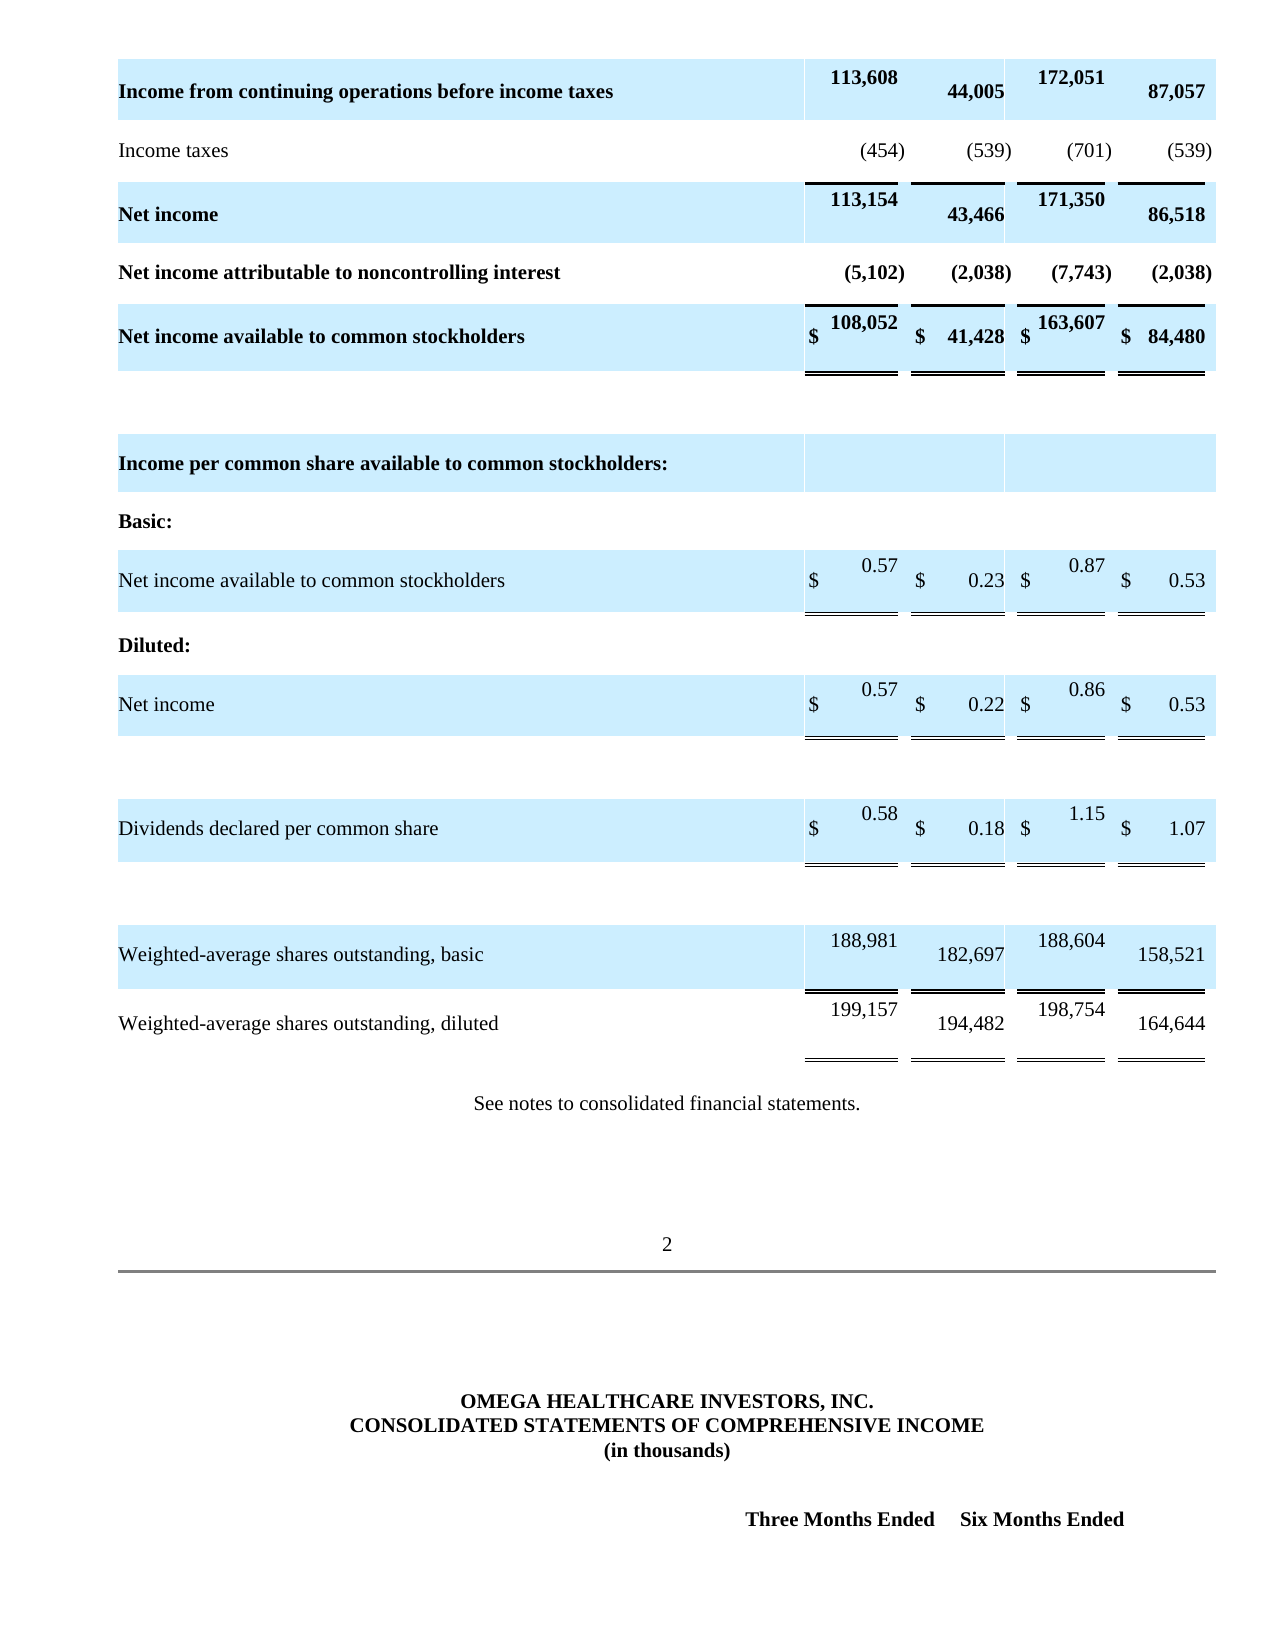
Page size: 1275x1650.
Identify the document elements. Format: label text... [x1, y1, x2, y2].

table_cell [1017, 492, 1031, 550]
table_cell (2,038 [925, 243, 1004, 304]
table_cell [925, 867, 1004, 925]
table_cell [1005, 925, 1015, 989]
table_cell [1131, 434, 1205, 492]
table_cell [805, 740, 819, 798]
table_cell (2,038 [1131, 243, 1205, 304]
table_cell $ [911, 550, 925, 612]
table_cell [1005, 989, 1015, 1058]
table_cell [1005, 612, 1015, 674]
table_cell [1118, 376, 1131, 434]
table_cell [898, 371, 909, 434]
table_cell [1105, 492, 1115, 550]
table_cell [911, 740, 925, 798]
table_cell $ [1118, 675, 1131, 736]
text OMEGA HEALTHCARE INVESTORS, INC. [118, 1389, 1216, 1413]
table_cell Income taxes [118, 120, 802, 182]
table_cell [1205, 736, 1216, 798]
table_cell $ [1118, 550, 1131, 612]
table_cell ) [1105, 120, 1115, 182]
table_cell [1105, 925, 1115, 989]
table_cell [1205, 863, 1216, 925]
table_cell $ [911, 675, 925, 736]
table_cell [1017, 120, 1031, 182]
table_cell [1017, 925, 1031, 989]
table_cell 194,482 [925, 994, 1004, 1058]
table_cell Net income available to common stockholders [118, 550, 802, 612]
table_cell 0.53 [1131, 550, 1205, 612]
table_cell ) [1005, 243, 1015, 304]
table_cell 43,466 [925, 185, 1004, 243]
table_cell [1118, 434, 1131, 492]
table_cell [911, 492, 925, 550]
table_cell Net income [118, 675, 802, 736]
table_cell [118, 863, 802, 925]
table_cell [898, 434, 909, 492]
table_cell [1118, 616, 1131, 674]
table_cell [805, 185, 819, 243]
table_cell [1131, 616, 1205, 674]
table_cell [1118, 925, 1131, 989]
table_cell (5,102 [819, 243, 898, 304]
table_header [1131, 1490, 1141, 1548]
table_cell [1105, 989, 1115, 1058]
table_cell [911, 243, 925, 304]
table_cell 0.87 [1031, 550, 1105, 612]
table_cell ) [1105, 243, 1115, 304]
table_cell 171,350 [1031, 185, 1105, 243]
table_cell [911, 925, 925, 989]
table_cell $ [805, 550, 819, 612]
table_cell [1118, 120, 1131, 182]
table_cell [1205, 612, 1216, 674]
table_cell [805, 434, 819, 492]
table_cell 199,157 [819, 994, 898, 1058]
table_cell Weighted-average shares outstanding, diluted [118, 989, 802, 1058]
table_cell [925, 616, 1004, 674]
table_cell [1205, 304, 1216, 371]
table_cell 0.53 [1131, 675, 1205, 736]
table_cell 172,051 [1031, 59, 1105, 120]
table_cell [1118, 243, 1131, 304]
table_cell [1005, 492, 1015, 550]
table_cell [819, 376, 898, 434]
table_cell [1031, 376, 1105, 434]
table_cell $ [805, 307, 819, 371]
table_cell 0.18 [925, 799, 1004, 862]
table_cell [1017, 185, 1031, 243]
table_cell [1017, 434, 1031, 492]
table_cell [1105, 304, 1115, 371]
table_cell $ [1118, 799, 1131, 862]
table_cell [1205, 675, 1216, 736]
table_cell [1105, 434, 1115, 492]
table_cell [1005, 550, 1015, 612]
table_cell [925, 434, 1004, 492]
table_cell (701 [1031, 120, 1105, 182]
table_cell [805, 925, 819, 989]
table_header [941, 1490, 951, 1548]
table_cell [1105, 799, 1115, 862]
table_cell [1005, 863, 1015, 925]
table_cell [1105, 59, 1115, 120]
table_cell 0.57 [819, 550, 898, 612]
table_cell 198,754 [1031, 994, 1105, 1058]
table_cell [819, 492, 898, 550]
table_cell [1005, 675, 1015, 736]
text See notes to consolidated financial statements. [118, 1091, 1216, 1115]
table_cell Net income [118, 182, 802, 243]
table_cell [1205, 925, 1216, 989]
table_cell Weighted-average shares outstanding, basic [118, 925, 802, 989]
table_cell [1105, 863, 1115, 925]
table_cell $ [805, 675, 819, 736]
table_cell [1005, 736, 1015, 798]
table_cell 86,518 [1131, 185, 1205, 243]
table_cell (539 [1131, 120, 1205, 182]
table_cell [1131, 492, 1205, 550]
table_cell [1131, 740, 1205, 798]
table_cell 0.22 [925, 675, 1004, 736]
table_cell [1205, 989, 1216, 1058]
table_cell [805, 616, 819, 674]
table_header Six Months Ended [954, 1490, 1131, 1548]
table_cell $ [911, 799, 925, 862]
table_cell 188,981 [819, 925, 898, 989]
table_cell [1031, 434, 1105, 492]
table_cell 0.57 [819, 675, 898, 736]
table_cell 44,005 [925, 59, 1004, 120]
table_cell [1205, 59, 1216, 120]
table_cell [1017, 867, 1031, 925]
table_cell Income per common share available to common stockholders: [118, 434, 802, 492]
table_cell [1118, 492, 1131, 550]
table_cell 87,057 [1131, 59, 1205, 120]
table_cell [1031, 867, 1105, 925]
table_cell [1017, 616, 1031, 674]
table_cell ) [1005, 120, 1015, 182]
table_cell Dividends declared per common share [118, 799, 802, 862]
table_cell [1205, 434, 1216, 492]
table_cell [898, 492, 909, 550]
table_cell [805, 59, 819, 120]
table_cell 113,154 [819, 185, 898, 243]
table_cell [1017, 243, 1031, 304]
table_cell [1031, 740, 1105, 798]
table_cell $ [1017, 550, 1031, 612]
table_cell [805, 994, 819, 1058]
table_cell [1031, 492, 1105, 550]
table_cell [1005, 304, 1015, 371]
table_cell [911, 994, 925, 1058]
table_cell [1131, 376, 1205, 434]
table_cell $ [1017, 307, 1031, 371]
table_cell [819, 434, 898, 492]
table_cell [819, 740, 898, 798]
table_cell (539 [925, 120, 1004, 182]
table_cell [898, 675, 909, 736]
table_cell [1105, 675, 1115, 736]
table_cell (7,743 [1031, 243, 1105, 304]
table_cell 108,052 [819, 307, 898, 371]
table_cell 163,607 [1031, 307, 1105, 371]
table_cell [1118, 59, 1131, 120]
table_cell 0.86 [1031, 675, 1105, 736]
table_cell Diluted: [118, 612, 802, 674]
table_cell [911, 59, 925, 120]
table_cell [911, 867, 925, 925]
table_cell [925, 492, 1004, 550]
table_cell 113,608 [819, 59, 898, 120]
table_cell [1005, 434, 1015, 492]
table_cell (454 [819, 120, 898, 182]
table_cell 41,428 [925, 307, 1004, 371]
table_cell Basic: [118, 492, 802, 550]
table_cell [1005, 59, 1015, 120]
table_cell 182,697 [925, 925, 1004, 989]
table_cell [1017, 994, 1031, 1058]
table_cell [1017, 376, 1031, 434]
table_header [118, 1490, 737, 1548]
table_cell [1105, 736, 1115, 798]
table_cell 1.15 [1031, 799, 1105, 862]
table_cell [898, 989, 909, 1058]
table_cell [898, 736, 909, 798]
table_cell [1118, 867, 1131, 925]
table_cell [1031, 616, 1105, 674]
text (in thousands) [118, 1437, 1216, 1462]
table_cell [898, 863, 909, 925]
table_cell [898, 182, 909, 243]
table_cell [805, 376, 819, 434]
table_cell ) [1205, 243, 1216, 304]
table_cell [1205, 492, 1216, 550]
table_cell [898, 550, 909, 612]
table_cell [1205, 799, 1216, 862]
table_cell 1.07 [1131, 799, 1205, 862]
table_cell [911, 434, 925, 492]
table_cell [819, 867, 898, 925]
table_cell [898, 612, 909, 674]
table_cell [819, 616, 898, 674]
table_cell [1105, 182, 1115, 243]
table_cell [118, 736, 802, 798]
table_cell [1205, 550, 1216, 612]
table_cell Income from continuing operations before income taxes [118, 59, 802, 120]
table_cell [805, 120, 819, 182]
table_cell [1105, 371, 1115, 434]
table_cell [911, 376, 925, 434]
table_cell [1131, 867, 1205, 925]
table_cell $ [1017, 799, 1031, 862]
table_cell [1005, 799, 1015, 862]
table_cell [1205, 371, 1216, 434]
text CONSOLIDATED STATEMENTS OF COMPREHENSIVE INCOME [118, 1413, 1216, 1437]
table_cell [118, 371, 802, 434]
table_cell 188,604 [1031, 925, 1105, 989]
table_cell [1005, 371, 1015, 434]
table_cell [1105, 612, 1115, 674]
table_cell [898, 799, 909, 862]
table_cell $ [805, 799, 819, 862]
table_cell Net income available to common stockholders [118, 304, 802, 371]
table_cell 0.23 [925, 550, 1004, 612]
table_cell 0.58 [819, 799, 898, 862]
table_cell ) [898, 243, 909, 304]
table_cell [1118, 994, 1131, 1058]
table_cell ) [1205, 120, 1216, 182]
table_cell [1118, 740, 1131, 798]
table_cell 164,644 [1131, 994, 1205, 1058]
table_cell [898, 925, 909, 989]
table_cell [898, 304, 909, 371]
table_cell [1205, 182, 1216, 243]
table_cell [898, 59, 909, 120]
table_cell [1105, 550, 1115, 612]
text 2 [118, 1232, 1216, 1256]
table_header Three Months Ended [739, 1490, 941, 1548]
table_cell [925, 376, 1004, 434]
table_cell $ [1118, 307, 1131, 371]
table_cell $ [1017, 675, 1031, 736]
table_cell ) [898, 120, 909, 182]
table_cell [911, 185, 925, 243]
table_cell [805, 492, 819, 550]
table_cell [1005, 182, 1015, 243]
table_cell [925, 740, 1004, 798]
table_cell [805, 243, 819, 304]
table_cell [1017, 740, 1031, 798]
table_cell Net income attributable to noncontrolling interest [118, 243, 802, 304]
table_cell 84,480 [1131, 307, 1205, 371]
table_cell [1118, 185, 1131, 243]
table_cell [805, 867, 819, 925]
table_cell 158,521 [1131, 925, 1205, 989]
table_cell [1017, 59, 1031, 120]
table_cell [911, 616, 925, 674]
table_cell $ [911, 307, 925, 371]
table_cell [911, 120, 925, 182]
